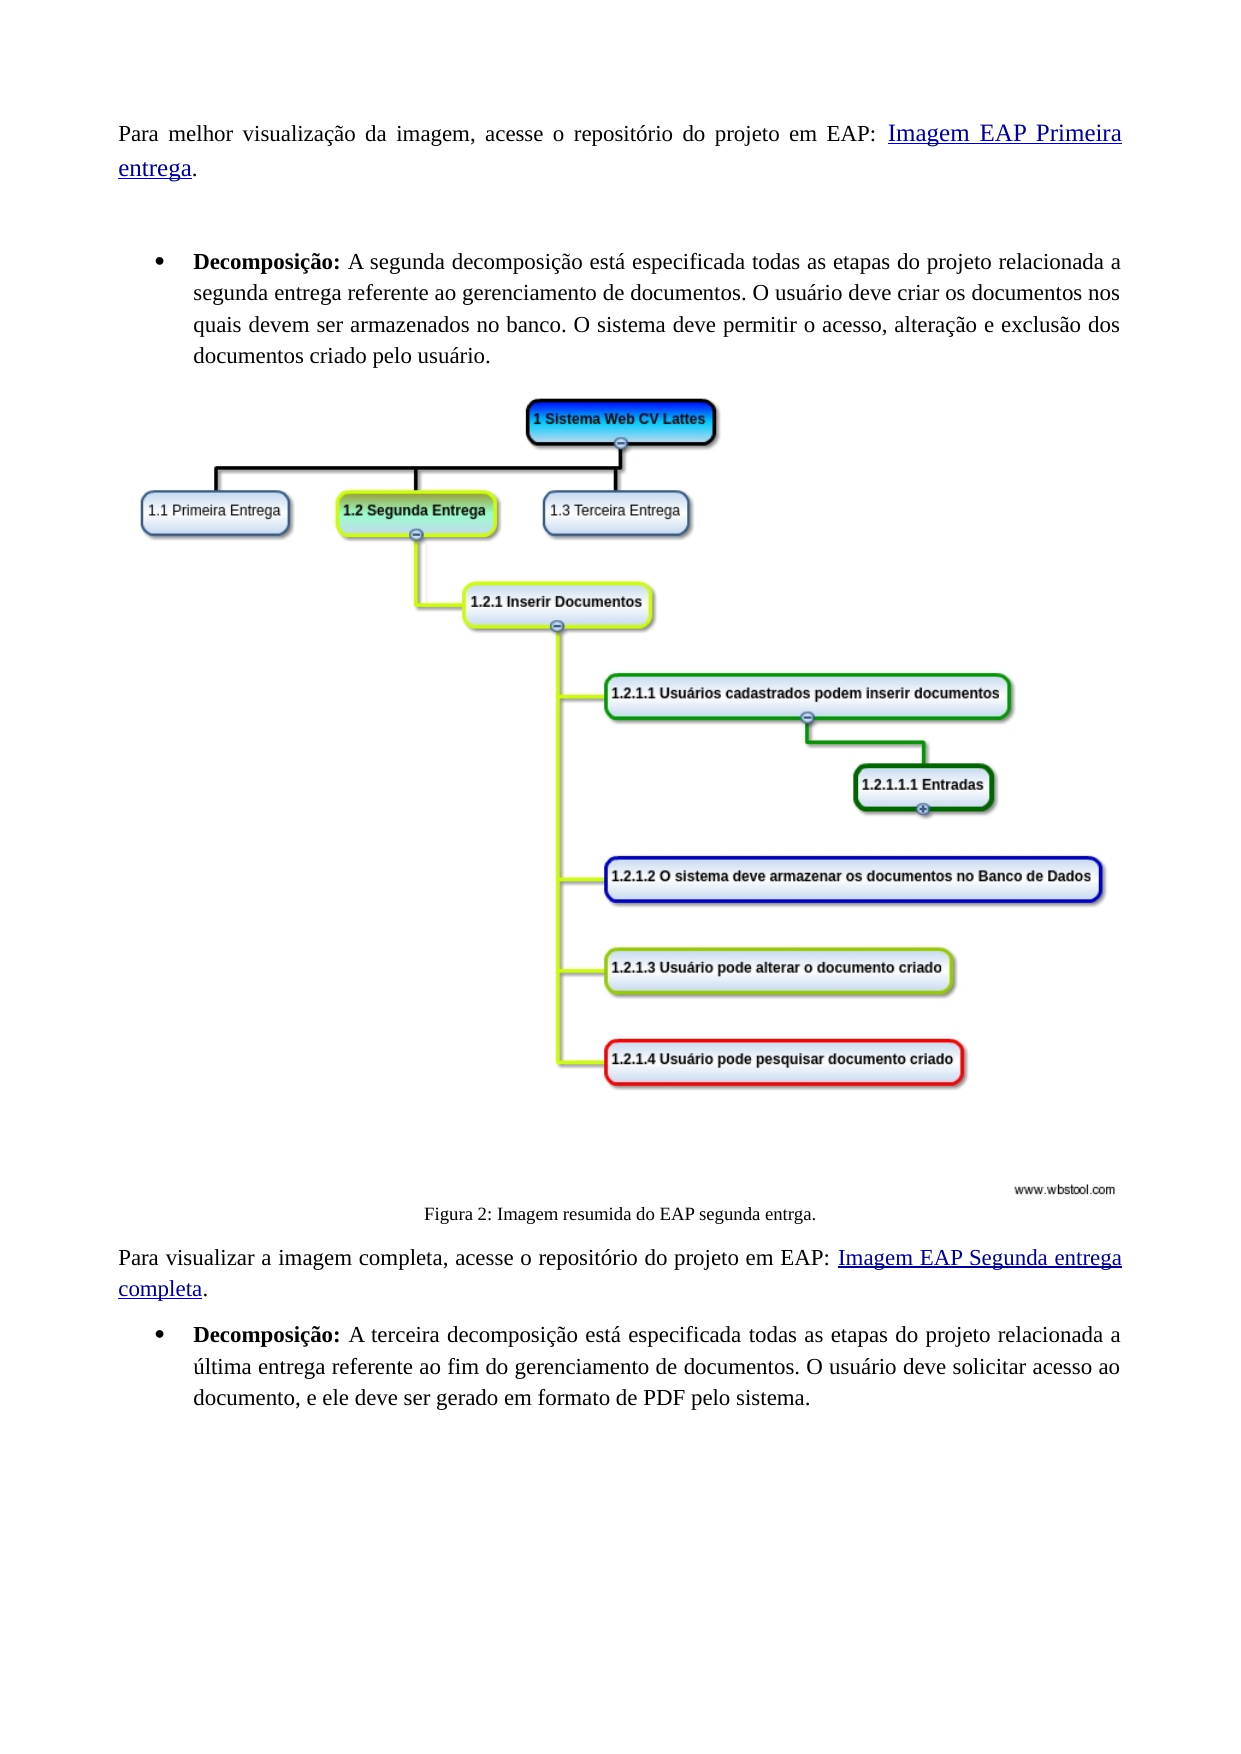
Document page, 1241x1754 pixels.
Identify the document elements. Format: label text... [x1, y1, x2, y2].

text Para melhor visualização da imagem, acesse o repositório do projeto em EAP: Imagem EAP Primeira entrega. [118, 118, 1122, 181]
picture [118, 388, 1123, 1199]
text Figura 2: Imagem resumida do EAP segunda entrga. [118, 1199, 1122, 1225]
text Para visualizar a imagem completa, acesse o repositório do projeto em EAP: Imagem EAP Segunda entrega completa. [118, 1244, 1122, 1302]
list Decomposição: A terceira decomposição está especificada todas as etapas do projeto relacionada a última entrega referente ao fim do gerenciamento de documentos. O usuário deve solicitar acesso ao documento, e ele deve ser gerado em formato de PDF pelo sistema. [156, 1321, 1122, 1411]
list Decomposição: A segunda decomposição está especificada todas as etapas do projeto relacionada a segunda entrega referente ao gerenciamento de documentos. O usuário deve criar os documentos nos quais devem ser armazenados no banco. O sistema deve permitir o acesso, alteração e exclusão dos documentos criado pelo usuário. [156, 248, 1122, 369]
